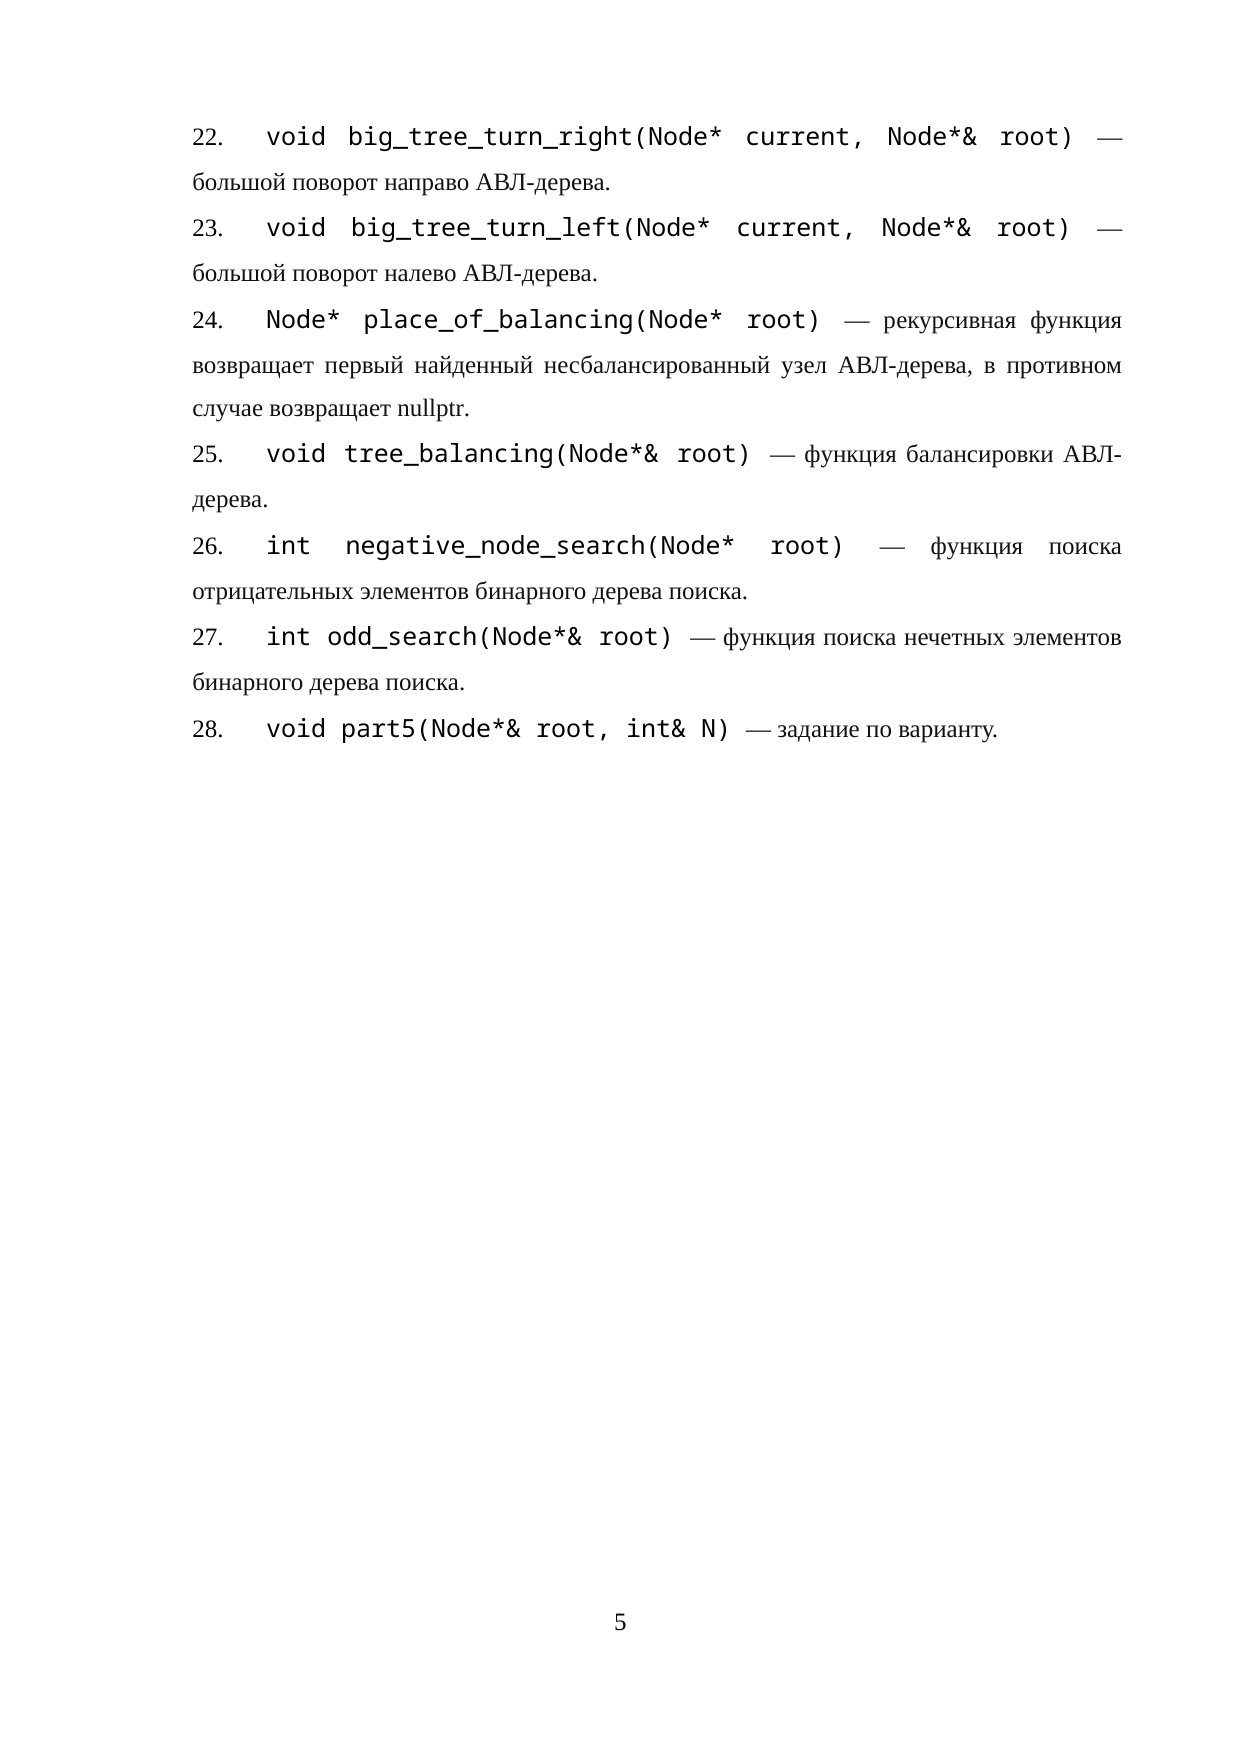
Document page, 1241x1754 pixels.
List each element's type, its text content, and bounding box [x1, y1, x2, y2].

list void big_tree_turn_right(Node* current, Node*& root) — большой поворот направо АВЛ-дерева. [192, 118, 1122, 195]
list int odd_search(Node*& root) — функция поиска нечетных элементов бинарного дерева поиска. [192, 619, 1122, 696]
list Node* place_of_balancing(Node* root) — рекурсивная функция возвращает первый найденный несбалансированный узел АВЛ-дерева, в противном случае возвращает nullptr. [192, 301, 1122, 422]
list void part5(Node*& root, int& N) — задание по варианту. [192, 711, 1122, 745]
list int negative_node_search(Node* root) — функция поиска отрицательных элементов бинарного дерева поиска. [192, 527, 1122, 605]
list void big_tree_turn_left(Node* current, Node*& root) — большой поворот налево АВЛ-дерева. [192, 210, 1122, 287]
list void tree_balancing(Node*& root) — функция балансировки АВЛ-дерева. [192, 436, 1122, 513]
